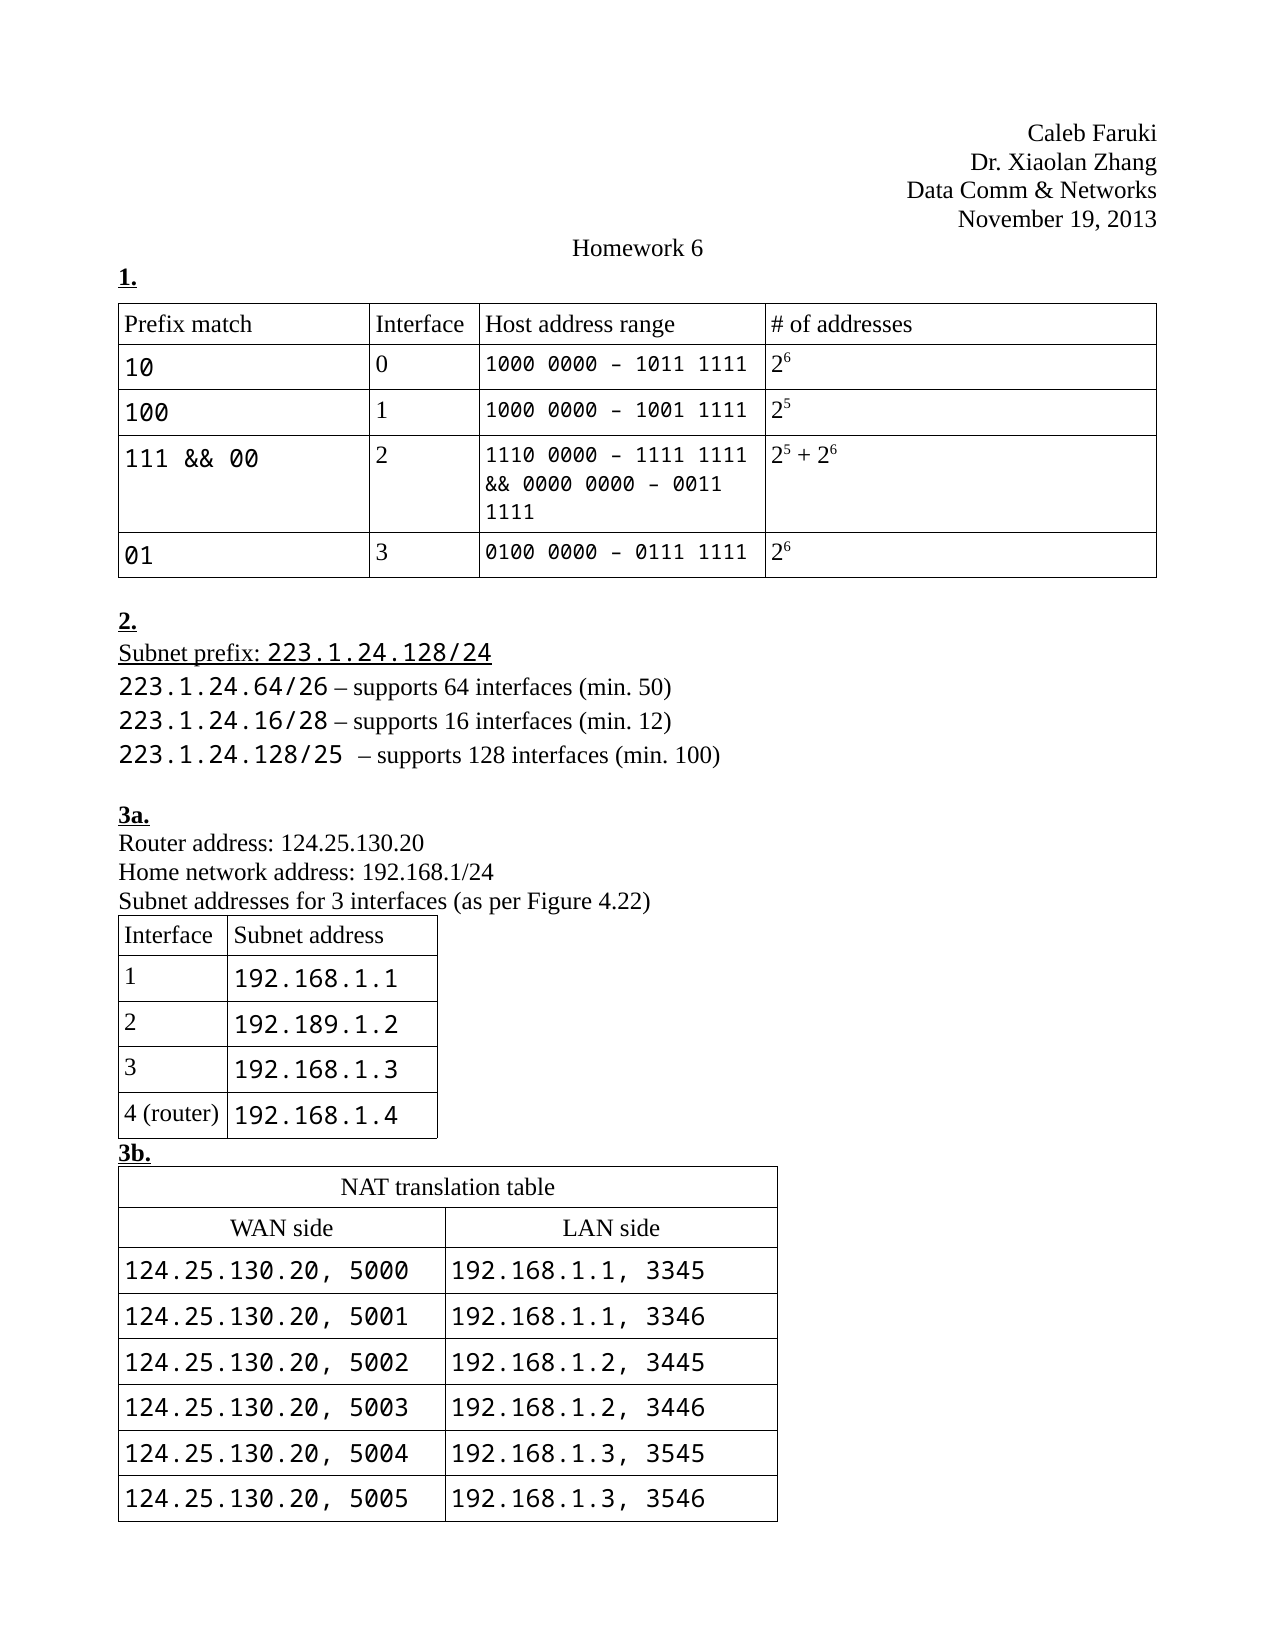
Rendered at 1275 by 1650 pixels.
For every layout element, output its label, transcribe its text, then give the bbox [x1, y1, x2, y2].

table_cell 192.168.1.1, 3345 [446, 1248, 777, 1293]
table_cell 1000 0000 – 1011 1111 [480, 345, 765, 389]
text Homework 6 [118, 233, 1157, 262]
table_cell 10 [119, 345, 369, 389]
text Caleb Faruki [118, 118, 1157, 147]
text 3b. [118, 1138, 1157, 1166]
table_cell 25 + 26 [766, 436, 1156, 532]
table_cell 1 [370, 390, 479, 435]
table_cell 192.189.1.2 [228, 1002, 437, 1046]
table_cell 124.25.130.20, 5003 [119, 1385, 445, 1429]
table_cell 26 [766, 533, 1156, 577]
text Data Comm & Networks [118, 176, 1157, 204]
table_cell 1110 0000 – 1111 1111 && 0000 0000 – 0011 1111 [480, 436, 765, 532]
text 223.1.24.16/28 – supports 16 interfaces (min. 12) [118, 703, 1157, 737]
table_cell 01 [119, 533, 369, 577]
text 3a. [118, 800, 1157, 828]
table_cell 2 [119, 1002, 227, 1046]
table_cell 4 (router) [119, 1093, 227, 1138]
table_cell 3 [370, 533, 479, 577]
table_cell WAN side [119, 1208, 445, 1247]
table_cell 100 [119, 390, 369, 435]
table_cell 192.168.1.3 [228, 1047, 437, 1092]
table_cell LAN side [446, 1208, 777, 1247]
table_cell 1000 0000 – 1001 1111 [480, 390, 765, 435]
table_cell 1 [119, 956, 227, 1001]
text 2. [118, 606, 1157, 635]
table_cell 192.168.1.2, 3446 [446, 1385, 777, 1429]
table_cell 192.168.1.1, 3346 [446, 1294, 777, 1338]
table_cell 124.25.130.20, 5004 [119, 1431, 445, 1475]
text 223.1.24.128/25 – supports 128 interfaces (min. 100) [118, 737, 1157, 771]
table_cell 0 [370, 345, 479, 389]
text November 19, 2013 [118, 204, 1157, 233]
table_cell 124.25.130.20, 5000 [119, 1248, 445, 1293]
table_cell 192.168.1.4 [228, 1093, 437, 1138]
table_header Interface [370, 304, 479, 343]
text 1. [118, 262, 1157, 291]
table_cell 2 [370, 436, 479, 532]
table_cell 111 && 00 [119, 436, 369, 532]
table_header Prefix match [119, 304, 369, 343]
table_cell 25 [766, 390, 1156, 435]
text Home network address: 192.168.1/24 [118, 857, 1157, 886]
table_cell 0100 0000 – 0111 1111 [480, 533, 765, 577]
table_cell 124.25.130.20, 5002 [119, 1339, 445, 1384]
table_cell 192.168.1.2, 3445 [446, 1339, 777, 1384]
table_header NAT translation table [119, 1167, 777, 1207]
table_cell 192.168.1.3, 3546 [446, 1476, 777, 1521]
table_header Interface [119, 916, 227, 955]
table_cell 192.168.1.3, 3545 [446, 1431, 777, 1475]
table_cell 124.25.130.20, 5001 [119, 1294, 445, 1338]
table_header # of addresses [766, 304, 1156, 343]
text Dr. Xiaolan Zhang [118, 147, 1157, 176]
table_header Host address range [480, 304, 765, 343]
table_cell 3 [119, 1047, 227, 1092]
table_cell 124.25.130.20, 5005 [119, 1476, 445, 1521]
table_cell 26 [766, 345, 1156, 389]
text Subnet prefix: 223.1.24.128/24 [118, 635, 1157, 669]
text Subnet addresses for 3 interfaces (as per Figure 4.22) [118, 886, 1157, 915]
table_header Subnet address [228, 916, 437, 955]
text 223.1.24.64/26 – supports 64 interfaces (min. 50) [118, 669, 1157, 703]
text Router address: 124.25.130.20 [118, 828, 1157, 857]
table_cell 192.168.1.1 [228, 956, 437, 1001]
